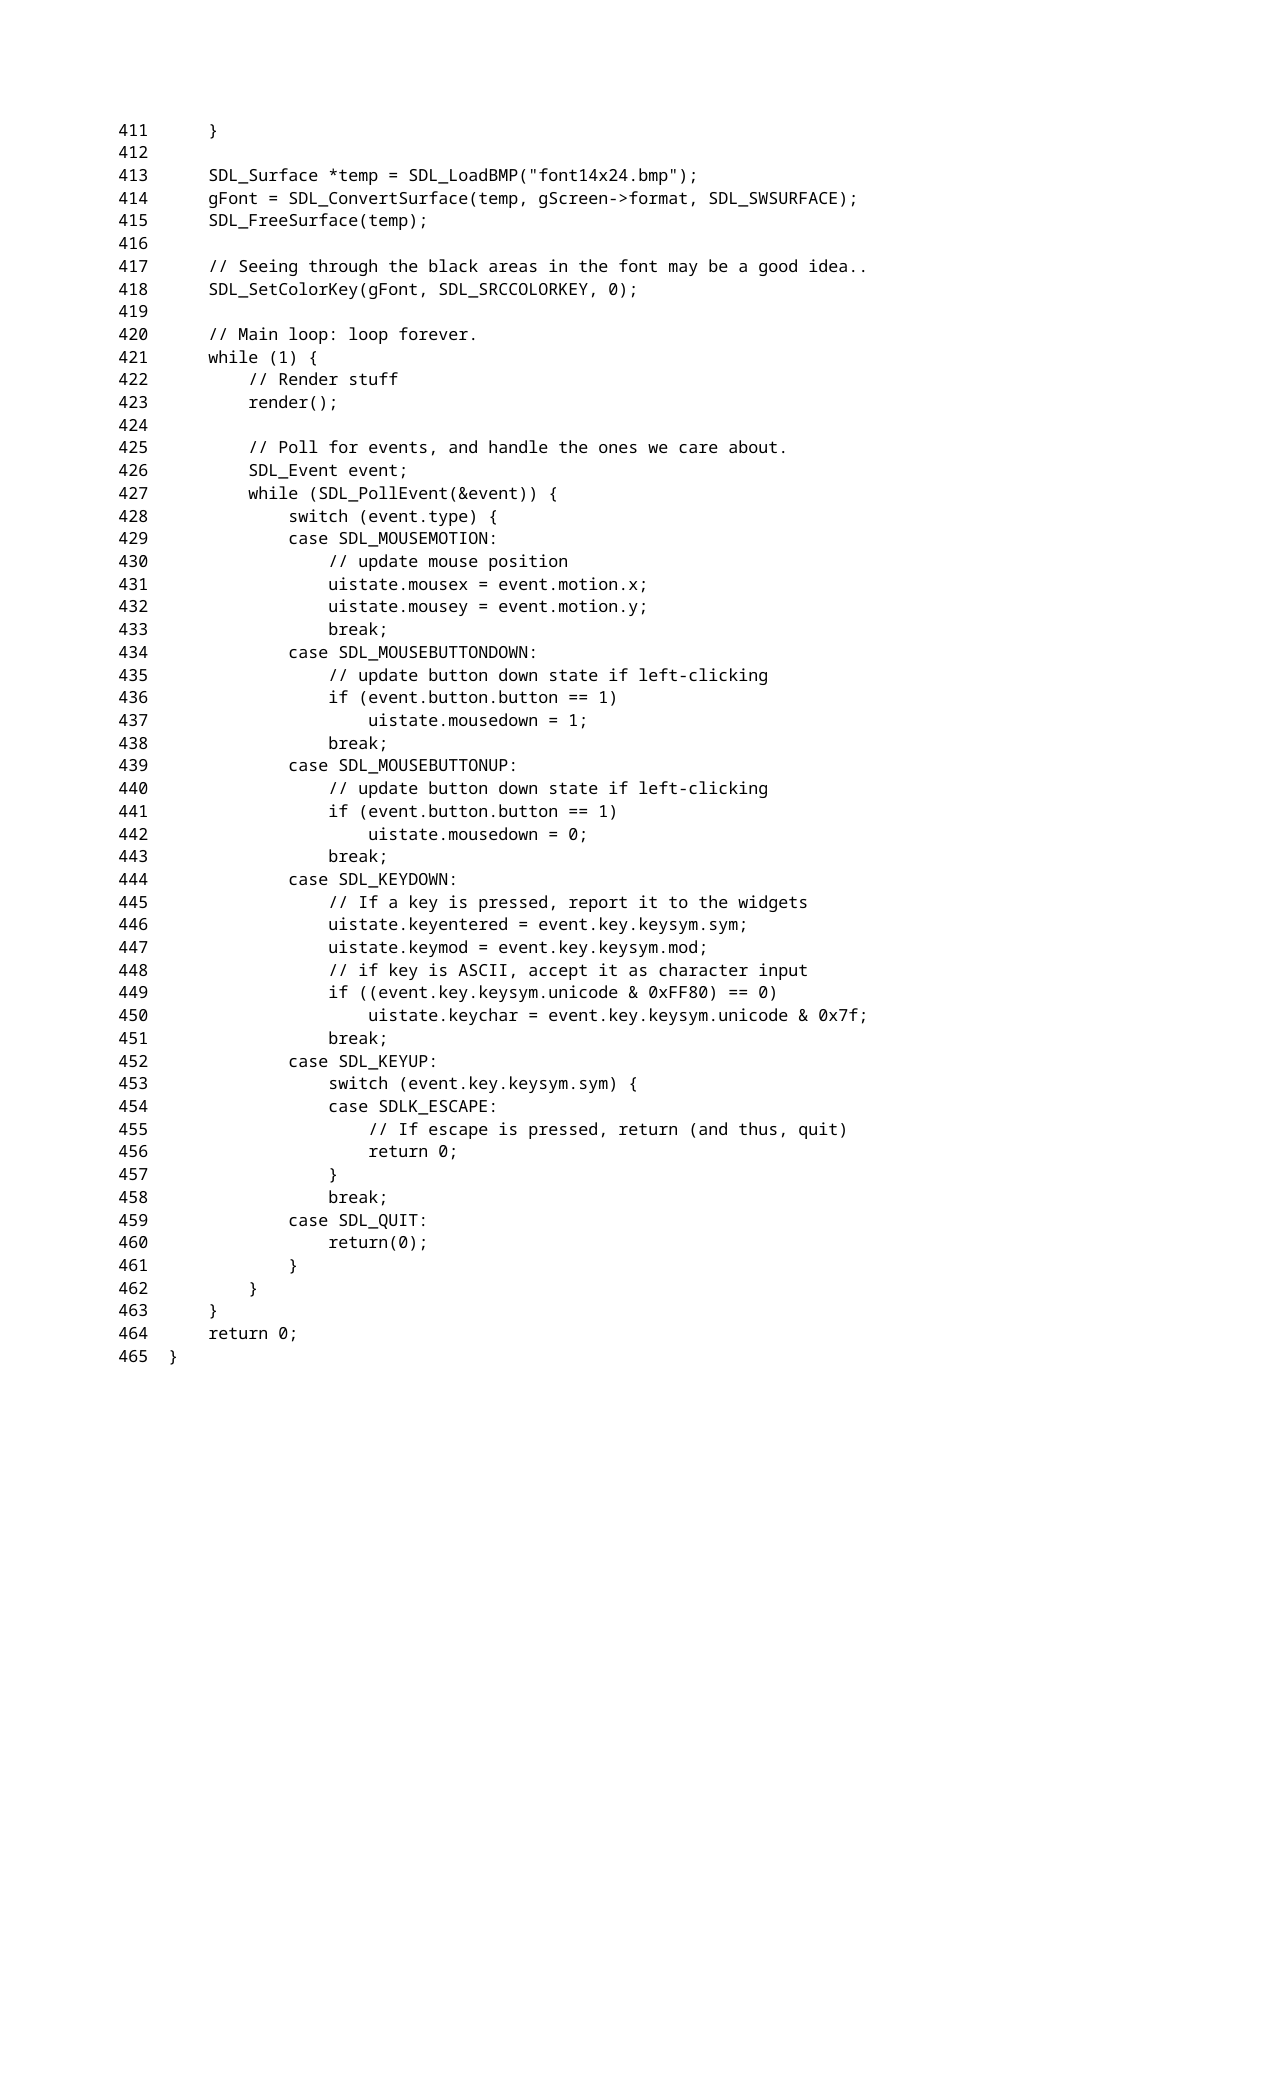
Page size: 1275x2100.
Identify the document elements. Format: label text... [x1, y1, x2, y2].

subtitle 452 case SDL_KEYUP: [118, 1049, 1157, 1072]
subtitle 413 SDL_Surface *temp = SDL_LoadBMP("font14x24.bmp"); [118, 163, 1157, 186]
subtitle 412 [118, 141, 1157, 163]
subtitle 429 case SDL_MOUSEMOTION: [118, 527, 1157, 549]
subtitle 448 // if key is ASCII, accept it as character input [118, 958, 1157, 981]
subtitle 462 } [118, 1276, 1157, 1299]
subtitle 457 } [118, 1163, 1157, 1185]
subtitle 414 gFont = SDL_ConvertSurface(temp, gScreen->format, SDL_SWSURFACE); [118, 186, 1157, 209]
subtitle 428 switch (event.type) { [118, 504, 1157, 527]
subtitle 424 [118, 413, 1157, 436]
subtitle 427 while (SDL_PollEvent(&event)) { [118, 481, 1157, 504]
subtitle 450 uistate.keychar = event.key.keysym.unicode & 0x7f; [118, 1004, 1157, 1026]
subtitle 453 switch (event.key.keysym.sym) { [118, 1072, 1157, 1094]
subtitle 446 uistate.keyentered = event.key.keysym.sym; [118, 913, 1157, 936]
subtitle 421 while (1) { [118, 345, 1157, 368]
subtitle 435 // update button down state if left-clicking [118, 663, 1157, 686]
subtitle 423 render(); [118, 391, 1157, 413]
subtitle 436 if (event.button.button == 1) [118, 686, 1157, 708]
subtitle 463 } [118, 1299, 1157, 1322]
subtitle 419 [118, 300, 1157, 322]
subtitle 425 // Poll for events, and handle the ones we care about. [118, 436, 1157, 459]
subtitle 432 uistate.mousey = event.motion.y; [118, 595, 1157, 618]
subtitle 454 case SDLK_ESCAPE: [118, 1094, 1157, 1117]
subtitle 441 if (event.button.button == 1) [118, 799, 1157, 822]
subtitle 417 // Seeing through the black areas in the font may be a good idea.. [118, 254, 1157, 277]
subtitle 431 uistate.mousex = event.motion.x; [118, 572, 1157, 595]
subtitle 416 [118, 232, 1157, 254]
subtitle 434 case SDL_MOUSEBUTTONDOWN: [118, 640, 1157, 663]
subtitle 456 return 0; [118, 1140, 1157, 1163]
subtitle 418 SDL_SetColorKey(gFont, SDL_SRCCOLORKEY, 0); [118, 277, 1157, 300]
subtitle 415 SDL_FreeSurface(temp); [118, 209, 1157, 232]
subtitle 451 break; [118, 1026, 1157, 1049]
subtitle 445 // If a key is pressed, report it to the widgets [118, 890, 1157, 913]
subtitle 464 return 0; [118, 1322, 1157, 1344]
subtitle 422 // Render stuff [118, 368, 1157, 391]
subtitle 420 // Main loop: loop forever. [118, 322, 1157, 345]
subtitle 442 uistate.mousedown = 0; [118, 822, 1157, 845]
subtitle 438 break; [118, 731, 1157, 754]
subtitle 458 break; [118, 1185, 1157, 1208]
subtitle 465 } [118, 1344, 1157, 1367]
subtitle 440 // update button down state if left-clicking [118, 777, 1157, 799]
subtitle 411 } [118, 118, 1157, 141]
subtitle 460 return(0); [118, 1231, 1157, 1253]
subtitle 433 break; [118, 618, 1157, 640]
subtitle 437 uistate.mousedown = 1; [118, 708, 1157, 731]
subtitle 449 if ((event.key.keysym.unicode & 0xFF80) == 0) [118, 981, 1157, 1004]
subtitle 443 break; [118, 845, 1157, 867]
subtitle 444 case SDL_KEYDOWN: [118, 867, 1157, 890]
subtitle 439 case SDL_MOUSEBUTTONUP: [118, 754, 1157, 777]
subtitle 426 SDL_Event event; [118, 459, 1157, 481]
subtitle 430 // update mouse position [118, 549, 1157, 572]
subtitle 447 uistate.keymod = event.key.keysym.mod; [118, 936, 1157, 958]
subtitle 455 // If escape is pressed, return (and thus, quit) [118, 1117, 1157, 1140]
subtitle 461 } [118, 1253, 1157, 1276]
subtitle 459 case SDL_QUIT: [118, 1208, 1157, 1231]
